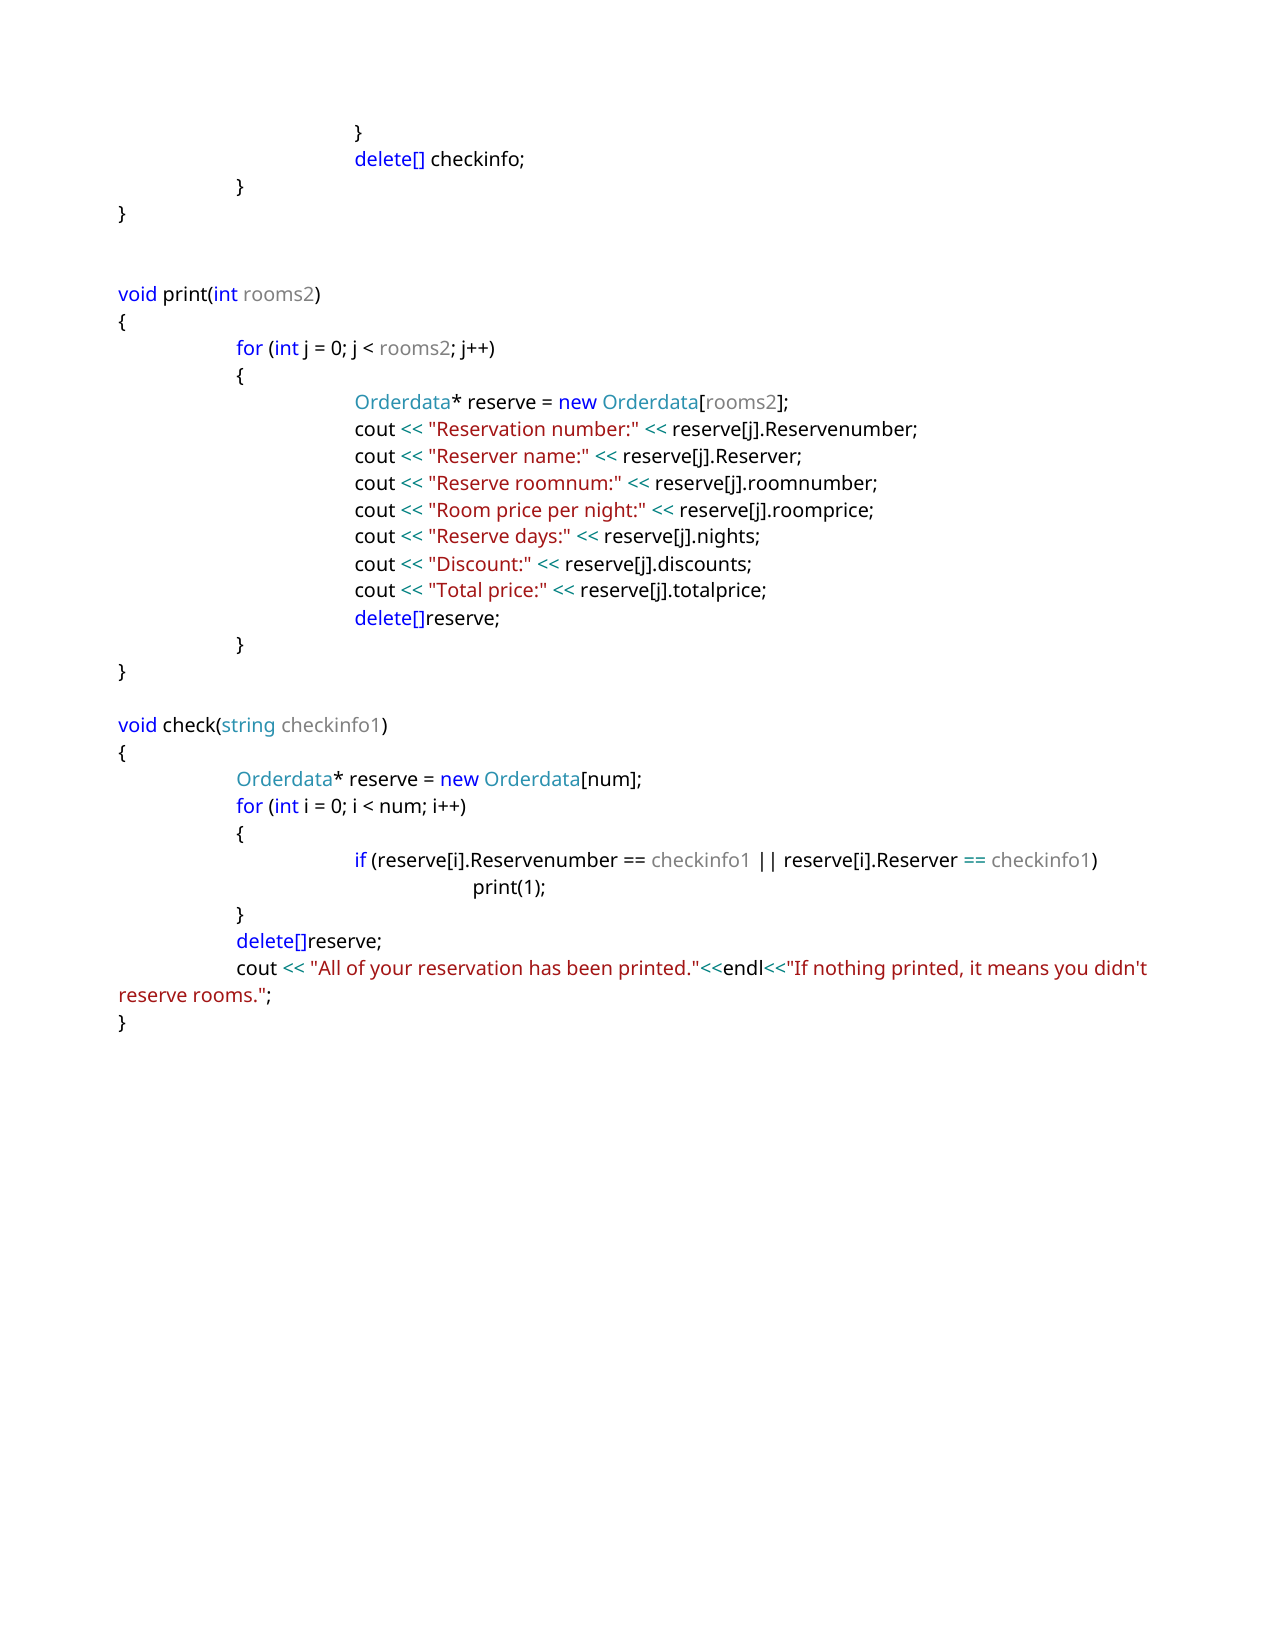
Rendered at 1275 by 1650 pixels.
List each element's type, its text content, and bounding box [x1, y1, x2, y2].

text } [118, 1008, 1157, 1035]
text delete[]reserve; [118, 604, 1157, 631]
text print(1); [118, 873, 1157, 901]
text } [118, 631, 1157, 658]
text } [118, 658, 1157, 685]
text for (int i = 0; i < num; i++) [118, 793, 1157, 819]
text cout << "Reserver name:" << reserve[j].Reserver; [118, 442, 1157, 469]
text } [118, 901, 1157, 927]
text cout << "Reservation number:" << reserve[j].Reservenumber; [118, 415, 1157, 442]
text cout << "Discount:" << reserve[j].discounts; [118, 550, 1157, 577]
text for (int j = 0; j < rooms2; j++) [118, 334, 1157, 361]
text } [118, 172, 1157, 199]
text cout << "Reserve roomnum:" << reserve[j].roomnumber; [118, 469, 1157, 496]
text void print(int rooms2) [118, 280, 1157, 307]
text { [118, 739, 1157, 766]
text { [118, 819, 1157, 847]
text { [118, 361, 1157, 388]
text { [118, 307, 1157, 334]
text cout << "Reserve days:" << reserve[j].nights; [118, 523, 1157, 550]
text cout << "All of your reservation has been printed."<<endl<<"If nothing printed, it means you didn't reserve rooms."; [118, 954, 1157, 1008]
text if (reserve[i].Reservenumber == checkinfo1 || reserve[i].Reserver == checkinfo1) [118, 847, 1157, 873]
text delete[] checkinfo; [118, 145, 1157, 172]
text cout << "Total price:" << reserve[j].totalprice; [118, 577, 1157, 604]
text } [118, 118, 1157, 145]
text delete[]reserve; [118, 927, 1157, 954]
text Orderdata* reserve = new Orderdata[num]; [118, 766, 1157, 793]
text cout << "Room price per night:" << reserve[j].roomprice; [118, 496, 1157, 523]
text Orderdata* reserve = new Orderdata[rooms2]; [118, 388, 1157, 415]
text void check(string checkinfo1) [118, 712, 1157, 739]
text } [118, 199, 1157, 226]
